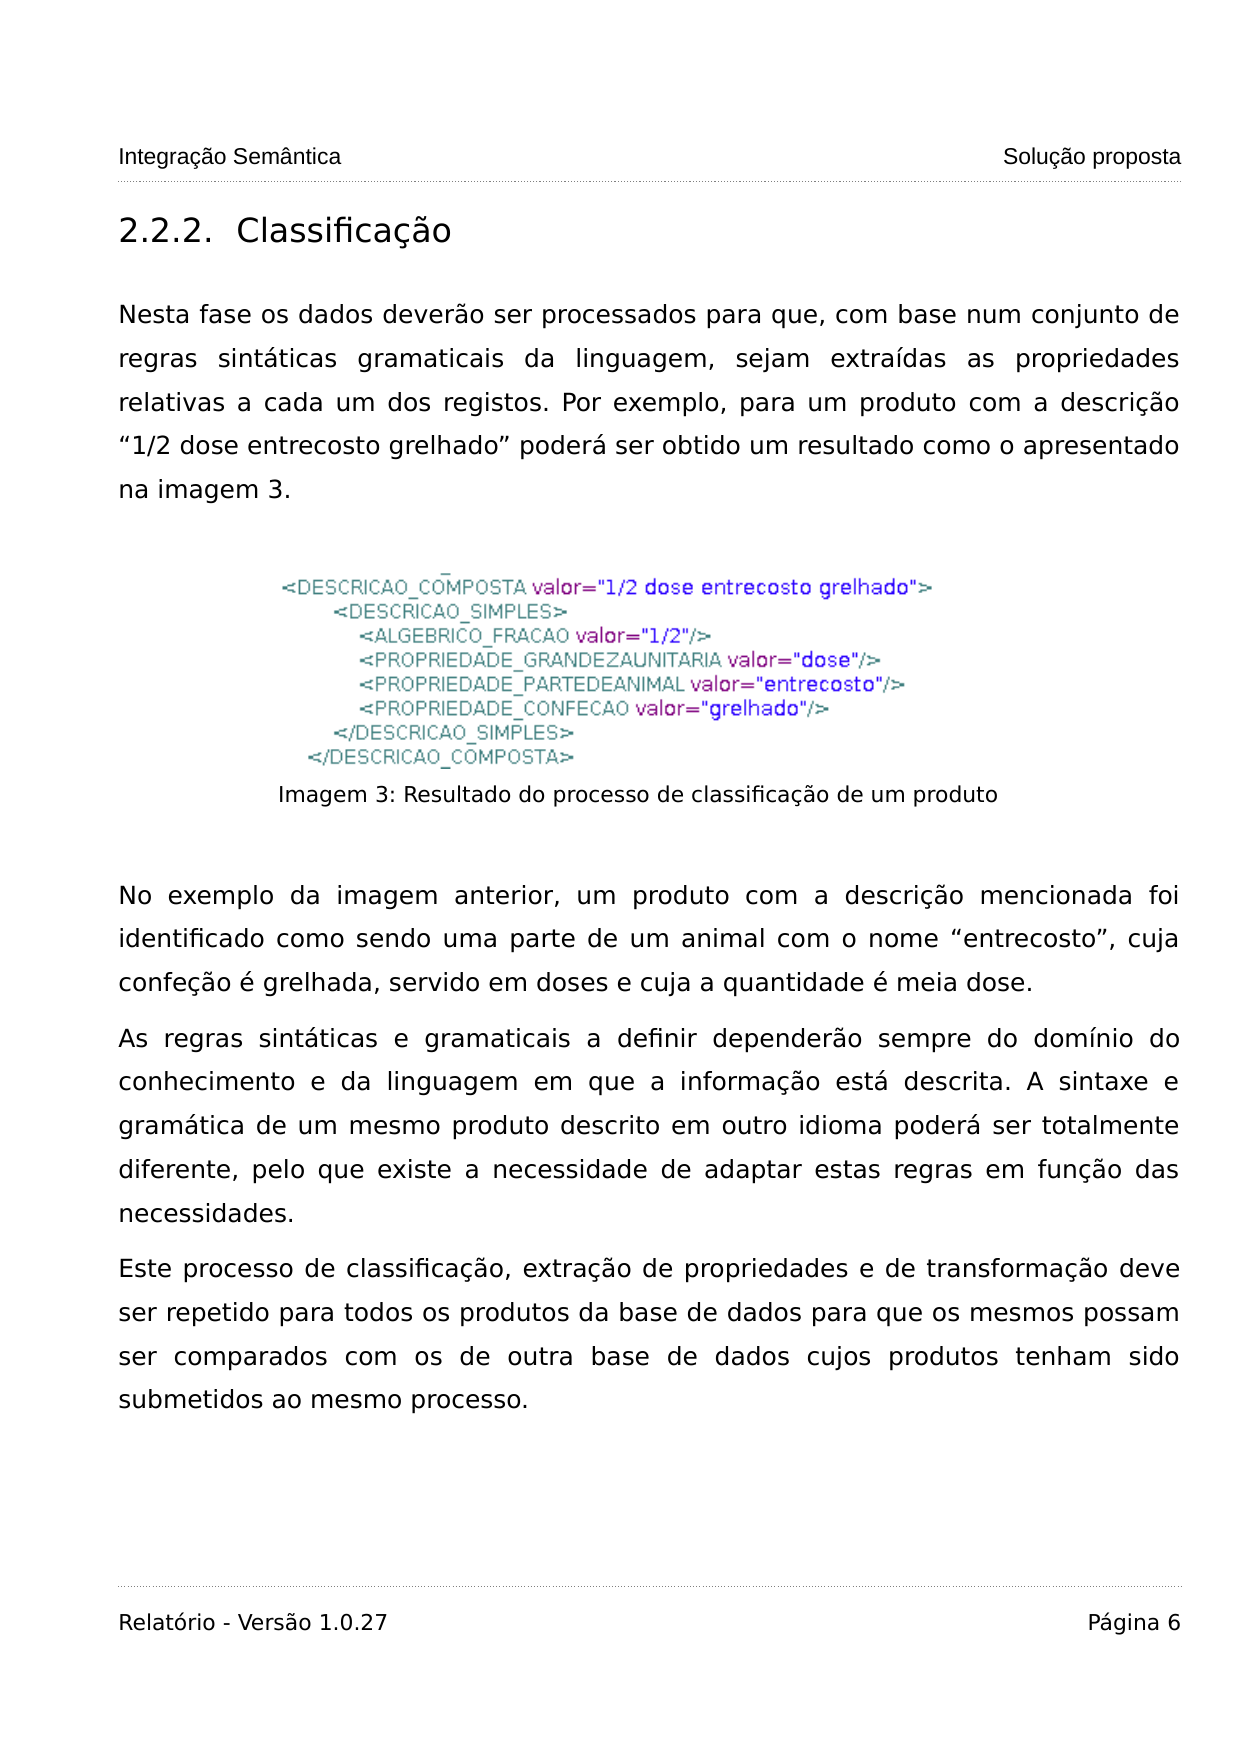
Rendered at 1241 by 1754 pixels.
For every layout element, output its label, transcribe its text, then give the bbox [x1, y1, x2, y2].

text No exemplo da imagem anterior, um produto com a descrição mencionada foi identificado como sendo uma parte de um animal com o nome “entrecosto”, cuja confeção é grelhada, servido em doses e cuja a quantidade é meia dose. [118, 531, 1181, 997]
text Nesta fase os dados deverão ser processados para que, com base num conjunto de regras sintáticas gramaticais da linguagem, sejam extraídas as propriedades relativas a cada um dos registos. Por exemplo, para um produto com a descrição “1/2 dose entrecosto grelhado” poderá ser obtido um resultado como o apresentado na imagem 3. [118, 300, 1181, 504]
picture [278, 572, 940, 769]
text Este processo de classificação, extração de propriedades e de transformação deve ser repetido para todos os produtos da base de dados para que os mesmos possam ser comparados com os de outra base de dados cujos produtos tenham sido submetidos ao mesmo processo. [118, 1254, 1181, 1415]
text As regras sintáticas e gramaticais a definir dependerão sempre do domínio do conhecimento e da linguagem em que a informação está descrita. A sintaxe e gramática de um mesmo produto descrito em outro idioma poderá ser totalmente diferente, pelo que existe a necessidade de adaptar estas regras em função das necessidades. [118, 1024, 1181, 1228]
text Imagem 3: Resultado do processo de classificação de um produto [278, 572, 1021, 807]
subtitle Classificação [118, 211, 1181, 250]
